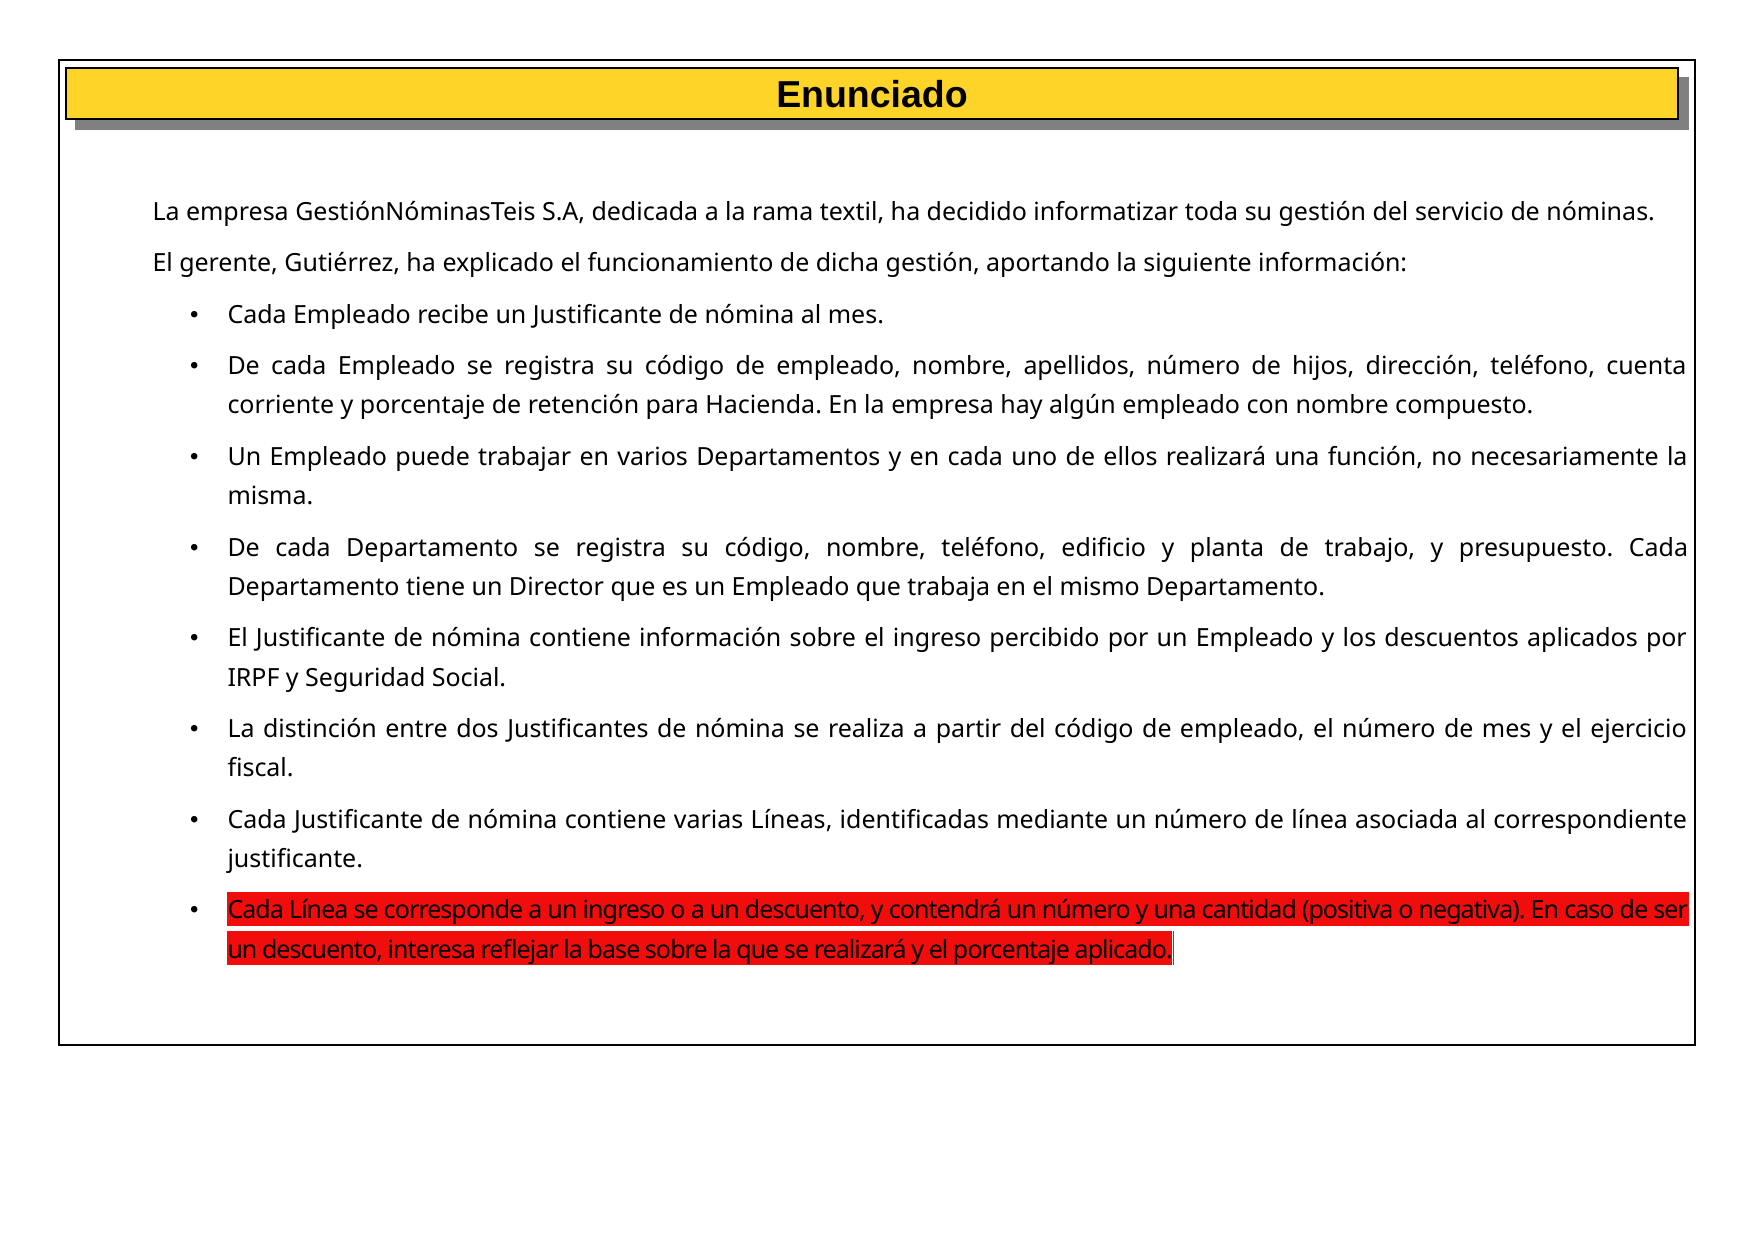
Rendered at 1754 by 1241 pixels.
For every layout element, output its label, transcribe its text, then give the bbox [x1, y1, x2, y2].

table_cell La empresa GestiónNóminasTeis S.A, dedicada a la rama textil, ha decidido informatizar toda su gestión del servicio de nóminas. El gerente, Gutiérrez, ha explicado el funcionamiento de dicha gestión, aportando la siguiente información: Cada Empleado recibe un Justificante de nómina al mes. De cada Empleado se registra su código de empleado, nombre, apellidos, número de hijos, dirección, teléfono, cuenta corriente y porcentaje de retención para Hacienda. En la empresa hay algún empleado con nombre compuesto. Un Empleado puede trabajar en varios Departamentos y en cada uno de ellos realizará una función, no necesariamente la misma. De cada Departamento se registra su código, nombre, teléfono, edificio y planta de trabajo, y presupuesto. Cada Departamento tiene un Director que es un Empleado que trabaja en el mismo Departamento. El Justificante de nómina contiene información sobre el ingreso percibido por un Empleado y los descuentos aplicados por IRPF y Seguridad Social. La distinción entre dos Justificantes de nómina se realiza a partir del código de empleado, el número de mes y el ejercicio fiscal. Cada Justificante de nómina contiene varias Líneas, identificadas mediante un número de línea asociada al correspondiente justificante. Cada Línea se corresponde a un ingreso o a un descuento, y contendrá un número y una cantidad (positiva o negativa). En caso de ser un descuento, interesa reflejar la base sobre la que se realizará y el porcentaje aplicado. [60, 136, 1694, 1044]
table_header Enunciado [60, 61, 1694, 136]
